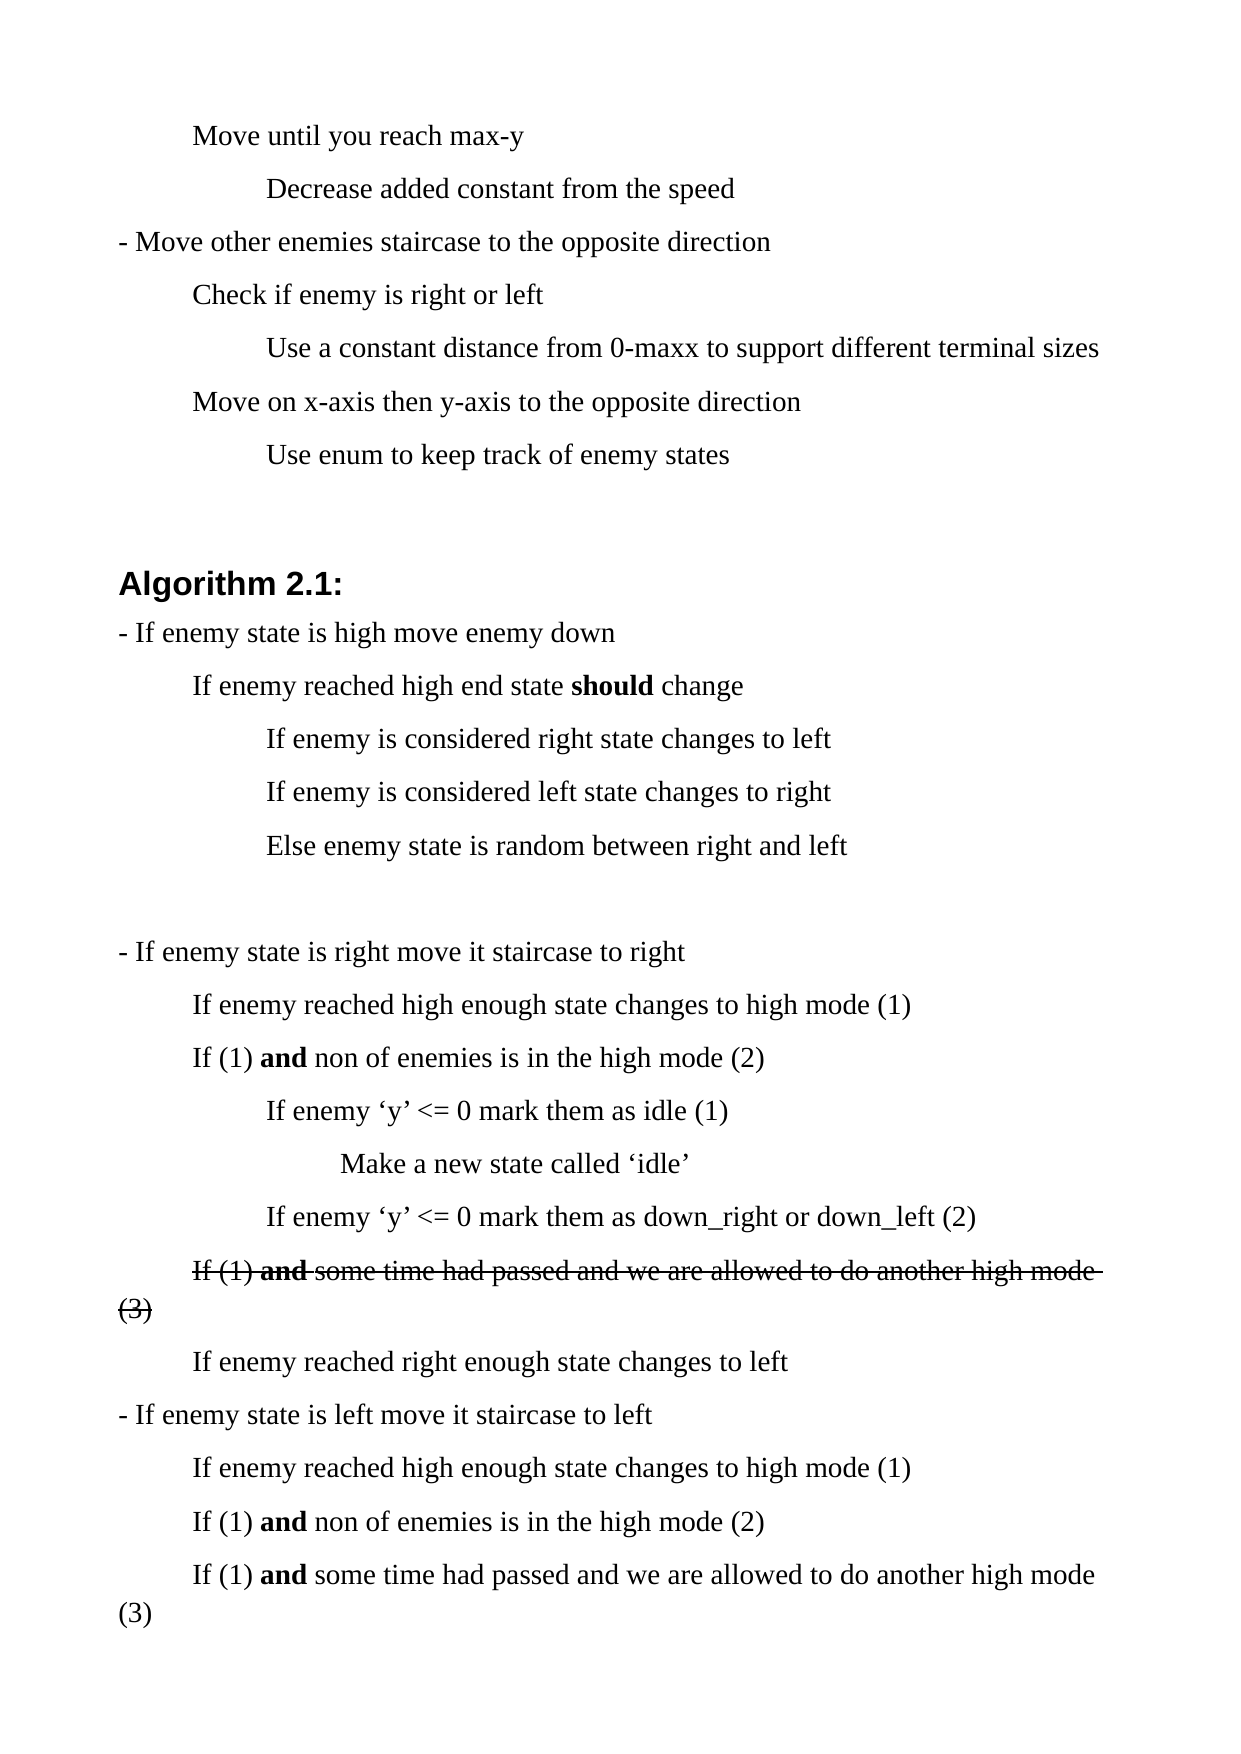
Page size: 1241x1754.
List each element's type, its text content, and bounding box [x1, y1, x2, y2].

text Move on x-axis then y-axis to the opposite direction [118, 384, 1122, 417]
text If enemy ‘y’ <= 0 mark them as idle (1) [118, 1093, 1122, 1127]
text Use enum to keep track of enemy states [118, 437, 1122, 470]
text - Move other enemies staircase to the opposite direction [118, 224, 1122, 258]
text Use a constant distance from 0-maxx to support different terminal sizes [118, 331, 1122, 364]
text Move until you reach max-y [118, 118, 1122, 152]
text If (1) and non of enemies is in the high mode (2) [118, 1040, 1122, 1074]
text If enemy reached high enough state changes to high mode (1) [118, 987, 1122, 1021]
text If enemy is considered right state changes to left [118, 721, 1122, 755]
text - If enemy state is right move it staircase to right [118, 934, 1122, 967]
text If (1) and some time had passed and we are allowed to do another high mode (3) [118, 1557, 1122, 1629]
text Check if enemy is right or left [118, 277, 1122, 311]
text If enemy reached high enough state changes to high mode (1) [118, 1451, 1122, 1484]
text If (1) and some time had passed and we are allowed to do another high mode (3) [118, 1253, 1122, 1325]
text - If enemy state is left move it staircase to left [118, 1397, 1122, 1431]
text If enemy is considered left state changes to right [118, 774, 1122, 808]
text If (1) and non of enemies is in the high mode (2) [118, 1504, 1122, 1537]
text Decrease added constant from the speed [118, 171, 1122, 205]
subtitle Algorithm 2.1: [118, 564, 1122, 603]
text If enemy reached high end state should change [118, 668, 1122, 702]
text Make a new state called ‘idle’ [118, 1146, 1122, 1180]
text - If enemy state is high move enemy down [118, 615, 1122, 649]
text If enemy reached right enough state changes to left [118, 1344, 1122, 1378]
text Else enemy state is random between right and left [118, 828, 1122, 861]
text If enemy ‘y’ <= 0 mark them as down_right or down_left (2) [118, 1199, 1122, 1233]
